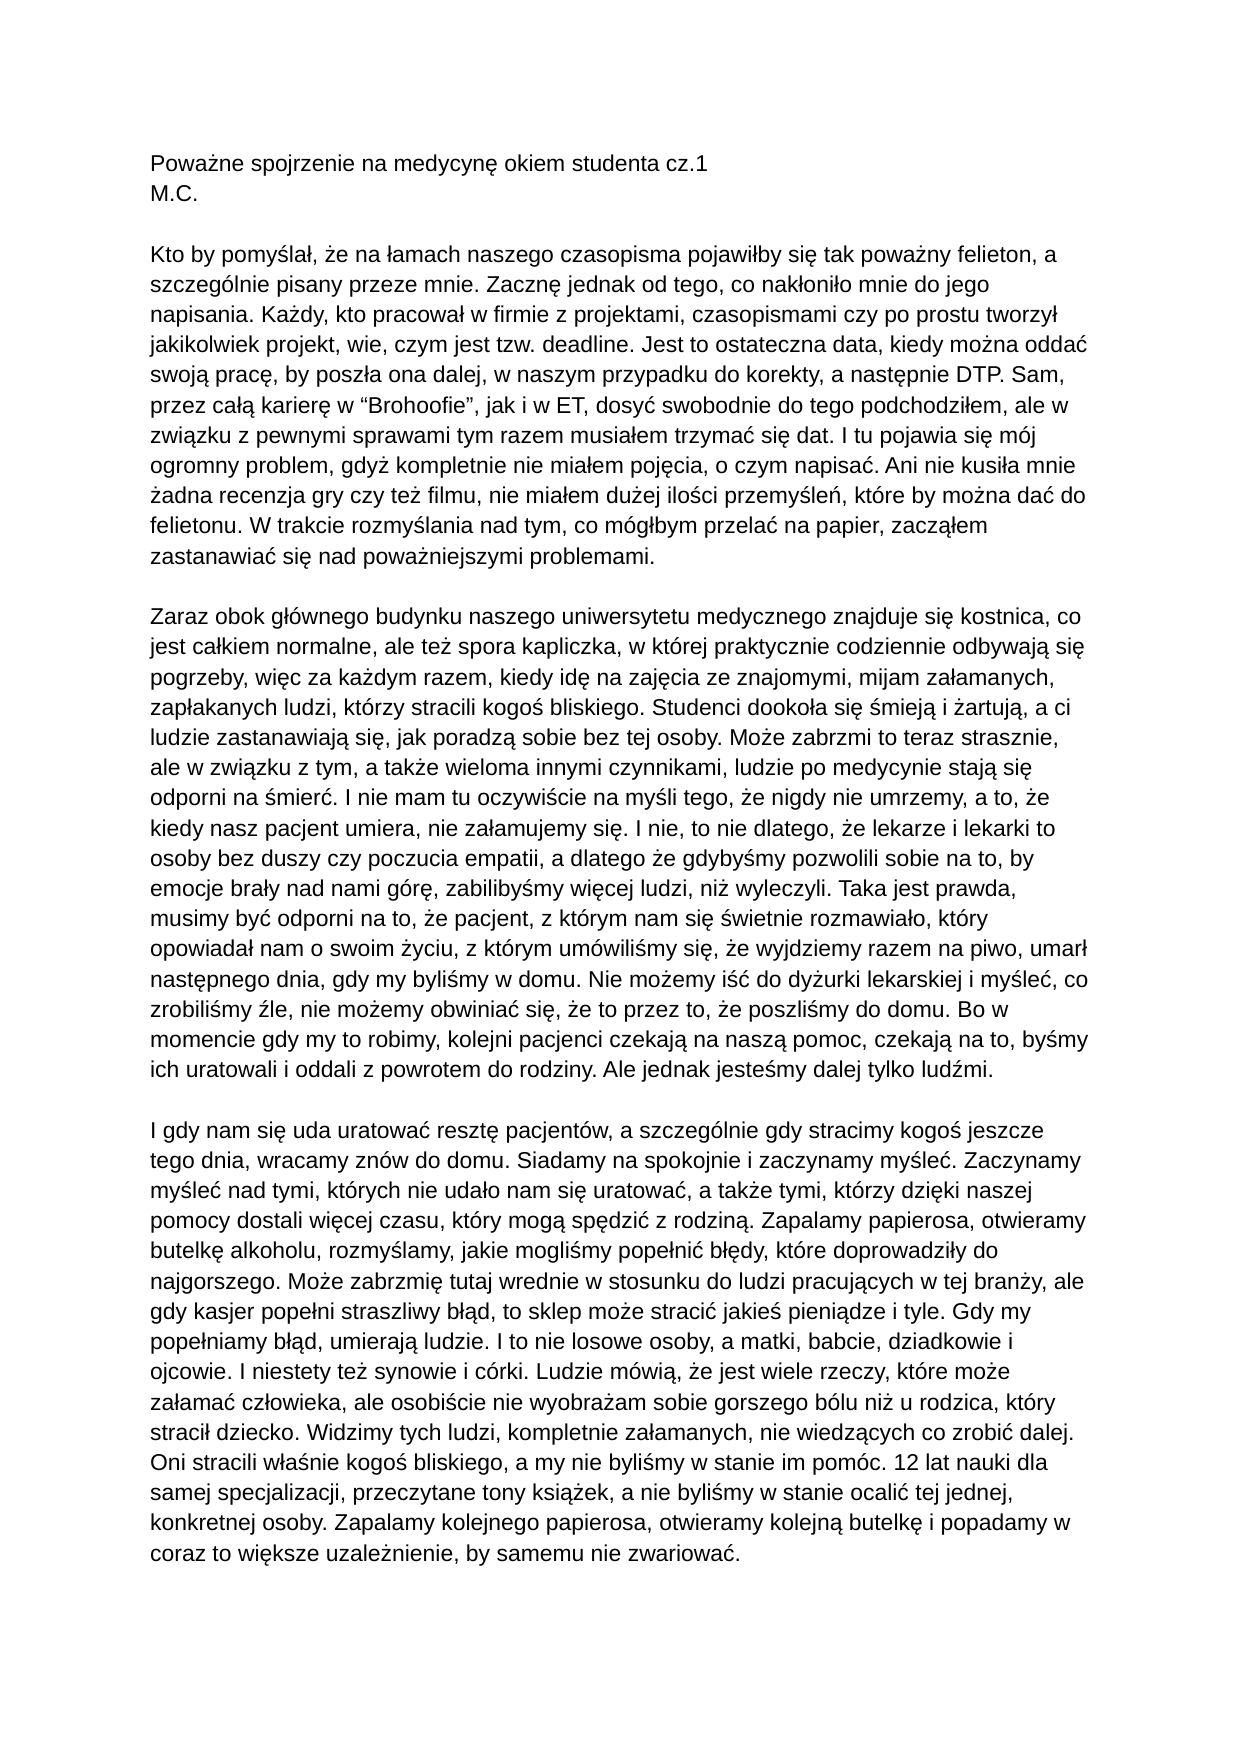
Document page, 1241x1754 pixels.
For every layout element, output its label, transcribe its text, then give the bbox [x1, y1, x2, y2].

text Poważne spojrzenie na medycynę okiem studenta cz.1 M.C. [150, 150, 1090, 237]
text I gdy nam się uda uratować resztę pacjentów, a szczególnie gdy stracimy kogoś jeszcze tego dnia, wracamy znów do domu. Siadamy na spokojnie i zaczynamy myśleć. Zaczynamy myśleć nad tymi, których nie udało nam się uratować, a także tymi, którzy dzięki naszej pomocy dostali więcej czasu, który mogą spędzić z rodziną. Zapalamy papierosa, otwieramy butelkę alkoholu, rozmyślamy, jakie mogliśmy popełnić błędy, które doprowadziły do najgorszego. Może zabrzmię tutaj wrednie w stosunku do ludzi pracujących w tej branży, ale gdy kasjer popełni straszliwy błąd, to sklep może stracić jakieś pieniądze i tyle. Gdy my popełniamy błąd, umierają ludzie. I to nie losowe osoby, a matki, babcie, dziadkowie i ojcowie. I niestety też synowie i córki. Ludzie mówią, że jest wiele rzeczy, które może załamać człowieka, ale osobiście nie wyobrażam sobie gorszego bólu niż u rodzica, który stracił dziecko. Widzimy tych ludzi, kompletnie załamanych, nie wiedzących co zrobić dalej. Oni stracili właśnie kogoś bliskiego, a my nie byliśmy w stanie im pomóc. 12 lat nauki dla samej specjalizacji, przeczytane tony książek, a nie byliśmy w stanie ocalić tej jednej, konkretnej osoby. Zapalamy kolejnego papierosa, otwieramy kolejną butelkę i popadamy w coraz to większe uzależnienie, by samemu nie zwariować. [150, 1117, 1090, 1566]
text Kto by pomyślał, że na łamach naszego czasopisma pojawiłby się tak poważny felieton, a szczególnie pisany przeze mnie. Zacznę jednak od tego, co nakłoniło mnie do jego napisania. Każdy, kto pracował w firmie z projektami, czasopismami czy po prostu tworzył jakikolwiek projekt, wie, czym jest tzw. deadline. Jest to ostateczna data, kiedy można oddać swoją pracę, by poszła ona dalej, w naszym przypadku do korekty, a następnie DTP. Sam, przez całą karierę w “Brohoofie”, jak i w ET, dosyć swobodnie do tego podchodziłem, ale w związku z pewnymi sprawami tym razem musiałem trzymać się dat. I tu pojawia się mój ogromny problem, gdyż kompletnie nie miałem pojęcia, o czym napisać. Ani nie kusiła mnie żadna recenzja gry czy też filmu, nie miałem dużej ilości przemyśleń, które by można dać do felietonu. W trakcie rozmyślania nad tym, co mógłbym przelać na papier, zacząłem zastanawiać się nad poważniejszymi problemami. Zaraz obok głównego budynku naszego uniwersytetu medycznego znajduje się kostnica, co jest całkiem normalne, ale też spora kapliczka, w której praktycznie codziennie odbywają się pogrzeby, więc za każdym razem, kiedy idę na zajęcia ze znajomymi, mijam załamanych, zapłakanych ludzi, którzy stracili kogoś bliskiego. Studenci dookoła się śmieją i żartują, a ci ludzie zastanawiają się, jak poradzą sobie bez tej osoby. Może zabrzmi to teraz strasznie, ale w związku z tym, a także wieloma innymi czynnikami, ludzie po medycynie stają się odporni na śmierć. I nie mam tu oczywiście na myśli tego, że nigdy nie umrzemy, a to, że kiedy nasz pacjent umiera, nie załamujemy się. I nie, to nie dlatego, że lekarze i lekarki to osoby bez duszy czy poczucia empatii, a dlatego że gdybyśmy pozwolili sobie na to, by emocje brały nad nami górę, zabilibyśmy więcej ludzi, niż wyleczyli. Taka jest prawda, musimy być odporni na to, że pacjent, z którym nam się świetnie rozmawiało, który opowiadał nam o swoim życiu, z którym umówiliśmy się, że wyjdziemy razem na piwo, umarł następnego dnia, gdy my byliśmy w domu. Nie możemy iść do dyżurki lekarskiej i myśleć, co zrobiliśmy źle, nie możemy obwiniać się, że to przez to, że poszliśmy do domu. Bo w momencie gdy my to robimy, kolejni pacjenci czekają na naszą pomoc, czekają na to, byśmy ich uratowali i oddali z powrotem do rodziny. Ale jednak jesteśmy dalej tylko ludźmi. [150, 241, 1090, 1113]
